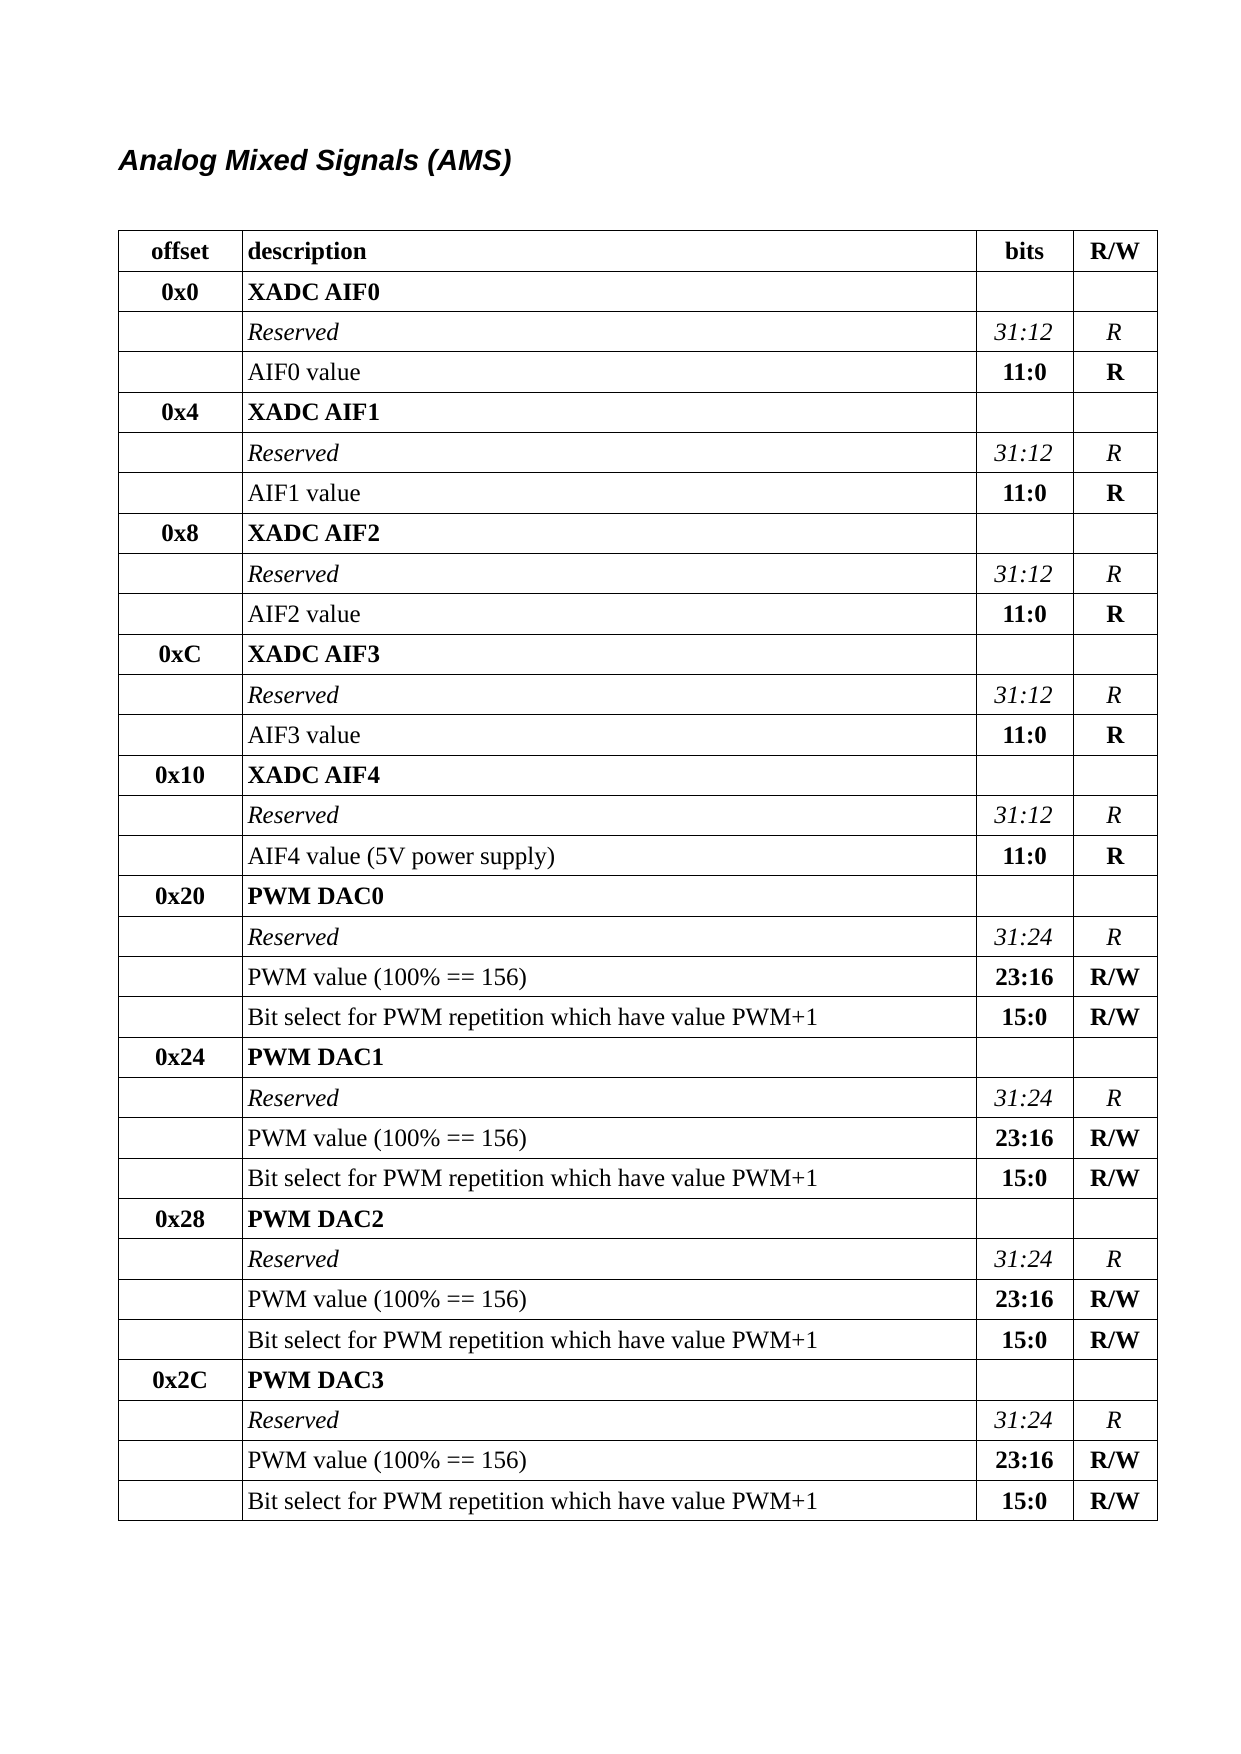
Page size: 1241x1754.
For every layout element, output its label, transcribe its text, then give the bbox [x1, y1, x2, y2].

table_cell [1074, 635, 1157, 674]
table_cell 11:0 [977, 352, 1073, 392]
table_cell 0x10 [119, 756, 242, 795]
table_cell 0x8 [119, 514, 242, 553]
table_cell 0x2C [119, 1360, 242, 1399]
table_cell PWM DAC3 [243, 1360, 976, 1399]
table_cell 23:16 [977, 957, 1073, 996]
table_cell R [1074, 675, 1157, 714]
table_cell 11:0 [977, 594, 1073, 633]
table_cell R [1074, 433, 1157, 472]
table_cell R [1074, 836, 1157, 875]
table_cell 31:24 [977, 917, 1073, 956]
table_cell PWM value (100% == 156) [243, 1441, 976, 1480]
table_cell Bit select for PWM repetition which have value PWM+1 [243, 997, 976, 1037]
table_cell [119, 352, 242, 392]
table_cell 31:12 [977, 312, 1073, 351]
table_cell Reserved [243, 796, 976, 835]
table_cell R [1074, 594, 1157, 633]
table_cell 15:0 [977, 1159, 1073, 1198]
table_cell Bit select for PWM repetition which have value PWM+1 [243, 1481, 976, 1520]
table_cell [1074, 1360, 1157, 1399]
table_cell 0x28 [119, 1199, 242, 1238]
table_cell [977, 514, 1073, 553]
table_cell 0x20 [119, 876, 242, 916]
table_cell 31:12 [977, 554, 1073, 593]
table_cell [119, 1401, 242, 1440]
table_cell XADC AIF0 [243, 272, 976, 311]
table_cell R/W [1074, 1159, 1157, 1198]
table_header bits [977, 231, 1073, 271]
table_cell [119, 1441, 242, 1480]
table_cell R [1074, 917, 1157, 956]
table_cell 0xC [119, 635, 242, 674]
table_header offset [119, 231, 242, 271]
table_cell 11:0 [977, 836, 1073, 875]
table_cell 23:16 [977, 1118, 1073, 1158]
table_cell 0x24 [119, 1038, 242, 1077]
table_cell Reserved [243, 917, 976, 956]
table_cell [977, 876, 1073, 916]
table_cell [119, 836, 242, 875]
table_cell PWM DAC0 [243, 876, 976, 916]
table_cell 23:16 [977, 1280, 1073, 1319]
table_cell [119, 1239, 242, 1278]
table_cell [119, 1078, 242, 1117]
table_cell XADC AIF4 [243, 756, 976, 795]
table_cell 15:0 [977, 1320, 1073, 1359]
table_cell [977, 1360, 1073, 1399]
table_cell [119, 957, 242, 996]
table_cell R/W [1074, 997, 1157, 1037]
table_header description [243, 231, 976, 271]
table_cell R [1074, 1078, 1157, 1117]
table_cell 15:0 [977, 1481, 1073, 1520]
table_cell XADC AIF3 [243, 635, 976, 674]
table_cell Reserved [243, 1078, 976, 1117]
table_cell R/W [1074, 957, 1157, 996]
table_cell [1074, 393, 1157, 432]
table_header R/W [1074, 231, 1157, 271]
table_cell [119, 1280, 242, 1319]
table_cell [119, 473, 242, 513]
table_cell R [1074, 554, 1157, 593]
table_cell [1074, 1199, 1157, 1238]
table_cell 0x4 [119, 393, 242, 432]
table_cell [119, 715, 242, 754]
table_cell R/W [1074, 1320, 1157, 1359]
table_cell [119, 796, 242, 835]
table_cell 11:0 [977, 473, 1073, 513]
table_cell [977, 635, 1073, 674]
table_cell [119, 1320, 242, 1359]
table_cell Reserved [243, 675, 976, 714]
table_cell 31:12 [977, 675, 1073, 714]
table_cell Reserved [243, 1239, 976, 1278]
table_cell PWM DAC1 [243, 1038, 976, 1077]
table_cell Reserved [243, 554, 976, 593]
table_cell Reserved [243, 433, 976, 472]
table_cell [1074, 756, 1157, 795]
table_cell AIF3 value [243, 715, 976, 754]
table_cell [977, 393, 1073, 432]
table_cell [119, 1481, 242, 1520]
table_cell [1074, 514, 1157, 553]
table_cell [119, 554, 242, 593]
table_cell AIF2 value [243, 594, 976, 633]
table_cell PWM DAC2 [243, 1199, 976, 1238]
table_cell R/W [1074, 1481, 1157, 1520]
table_cell XADC AIF1 [243, 393, 976, 432]
table_cell AIF1 value [243, 473, 976, 513]
table_cell R [1074, 352, 1157, 392]
table_cell 11:0 [977, 715, 1073, 754]
table_cell [977, 1038, 1073, 1077]
table_cell 31:24 [977, 1401, 1073, 1440]
table_cell 0x0 [119, 272, 242, 311]
table_cell [119, 1118, 242, 1158]
table_cell R [1074, 796, 1157, 835]
table_cell R [1074, 473, 1157, 513]
table_cell 31:24 [977, 1078, 1073, 1117]
table_cell PWM value (100% == 156) [243, 1118, 976, 1158]
table_cell R/W [1074, 1118, 1157, 1158]
table_cell 31:24 [977, 1239, 1073, 1278]
table_cell AIF0 value [243, 352, 976, 392]
table_cell AIF4 value (5V power supply) [243, 836, 976, 875]
table_cell R [1074, 1401, 1157, 1440]
table_cell [119, 675, 242, 714]
table_cell [977, 1199, 1073, 1238]
table_cell R/W [1074, 1280, 1157, 1319]
table_cell [977, 272, 1073, 311]
table_cell [119, 997, 242, 1037]
table_cell [1074, 876, 1157, 916]
table_cell [1074, 1038, 1157, 1077]
table_cell [119, 594, 242, 633]
table_cell Reserved [243, 312, 976, 351]
table_cell XADC AIF2 [243, 514, 976, 553]
table_cell 15:0 [977, 997, 1073, 1037]
table_cell [119, 433, 242, 472]
table_cell R [1074, 312, 1157, 351]
subtitle Analog Mixed Signals (AMS) [118, 143, 1122, 177]
table_cell 31:12 [977, 433, 1073, 472]
table_cell 31:12 [977, 796, 1073, 835]
table_cell Bit select for PWM repetition which have value PWM+1 [243, 1320, 976, 1359]
table_cell [119, 1159, 242, 1198]
table_cell 23:16 [977, 1441, 1073, 1480]
table_cell R [1074, 715, 1157, 754]
table_cell Reserved [243, 1401, 976, 1440]
table_cell R [1074, 1239, 1157, 1278]
table_cell [1074, 272, 1157, 311]
table_cell Bit select for PWM repetition which have value PWM+1 [243, 1159, 976, 1198]
table_cell PWM value (100% == 156) [243, 1280, 976, 1319]
table_cell PWM value (100% == 156) [243, 957, 976, 996]
table_cell [119, 312, 242, 351]
table_cell [977, 756, 1073, 795]
table_cell R/W [1074, 1441, 1157, 1480]
table_cell [119, 917, 242, 956]
